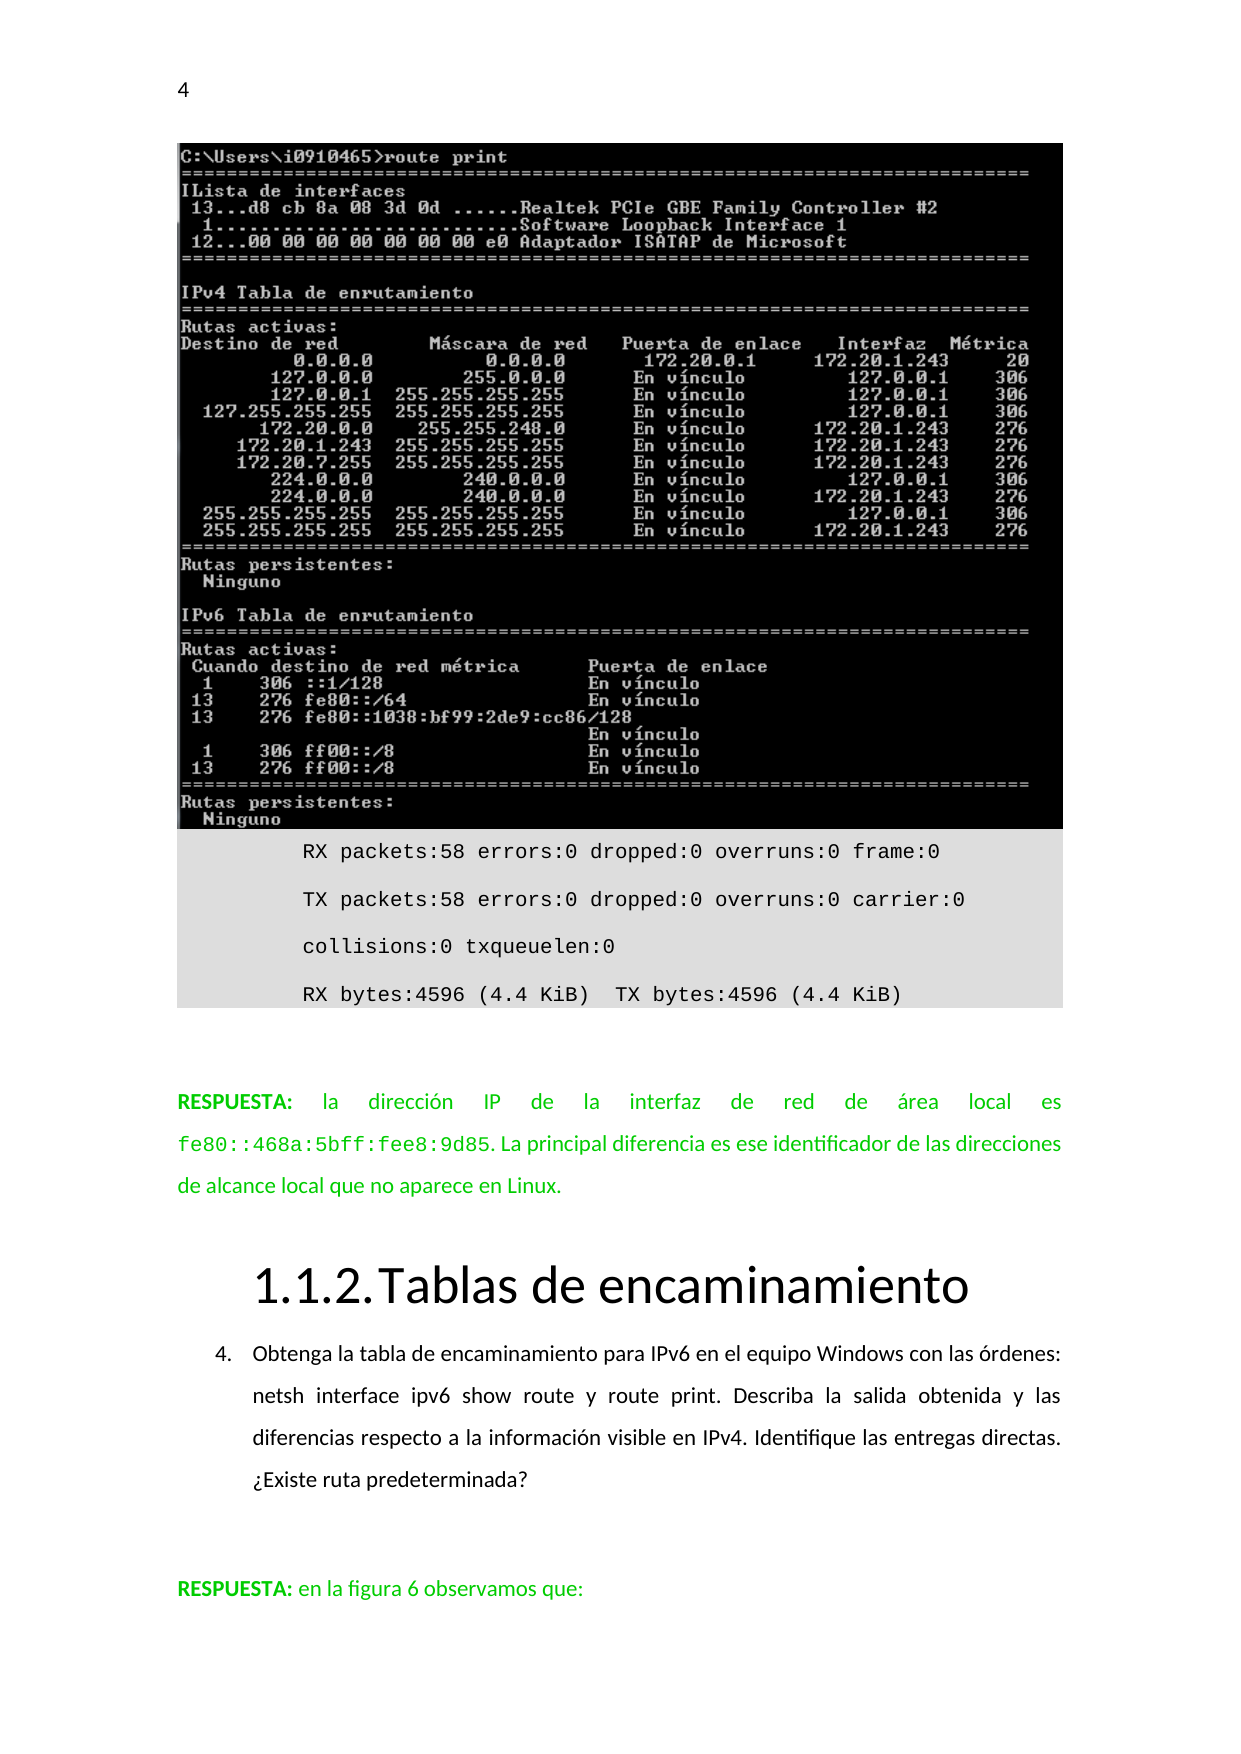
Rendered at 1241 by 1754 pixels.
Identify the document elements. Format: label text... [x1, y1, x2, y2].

text RESPUESTA: la dirección IP de la interfaz de red de área local es fe80::468a:5bff:fee8:9d85. La principal diferencia es ese identificador de las direcciones de alcance local que no aparece en Linux. [177, 1087, 1063, 1199]
text RESPUESTA: en la figura 6 observamos que: [177, 1574, 1063, 1602]
text RX bytes:4596 (4.4 KiB) TX bytes:4596 (4.4 KiB) [177, 984, 1063, 1008]
text [177, 131, 1063, 143]
list Obtenga la tabla de encaminamiento para IPv6 en el equipo Windows con las órdenes: netsh interface ipv6 show route y route print. Describa la salida obtenida y las diferencias respecto a la información visible en IPv4. Identifique las entregas directas. ¿Existe ruta predeterminada? [215, 1339, 1063, 1493]
text RX packets:58 errors:0 dropped:0 overruns:0 frame:0 [177, 829, 1063, 864]
subtitle Tablas de encaminamiento [252, 1251, 1063, 1317]
text collisions:0 txqueuelen:0 [177, 937, 1063, 960]
text TX packets:58 errors:0 dropped:0 overruns:0 carrier:0 [177, 889, 1063, 912]
